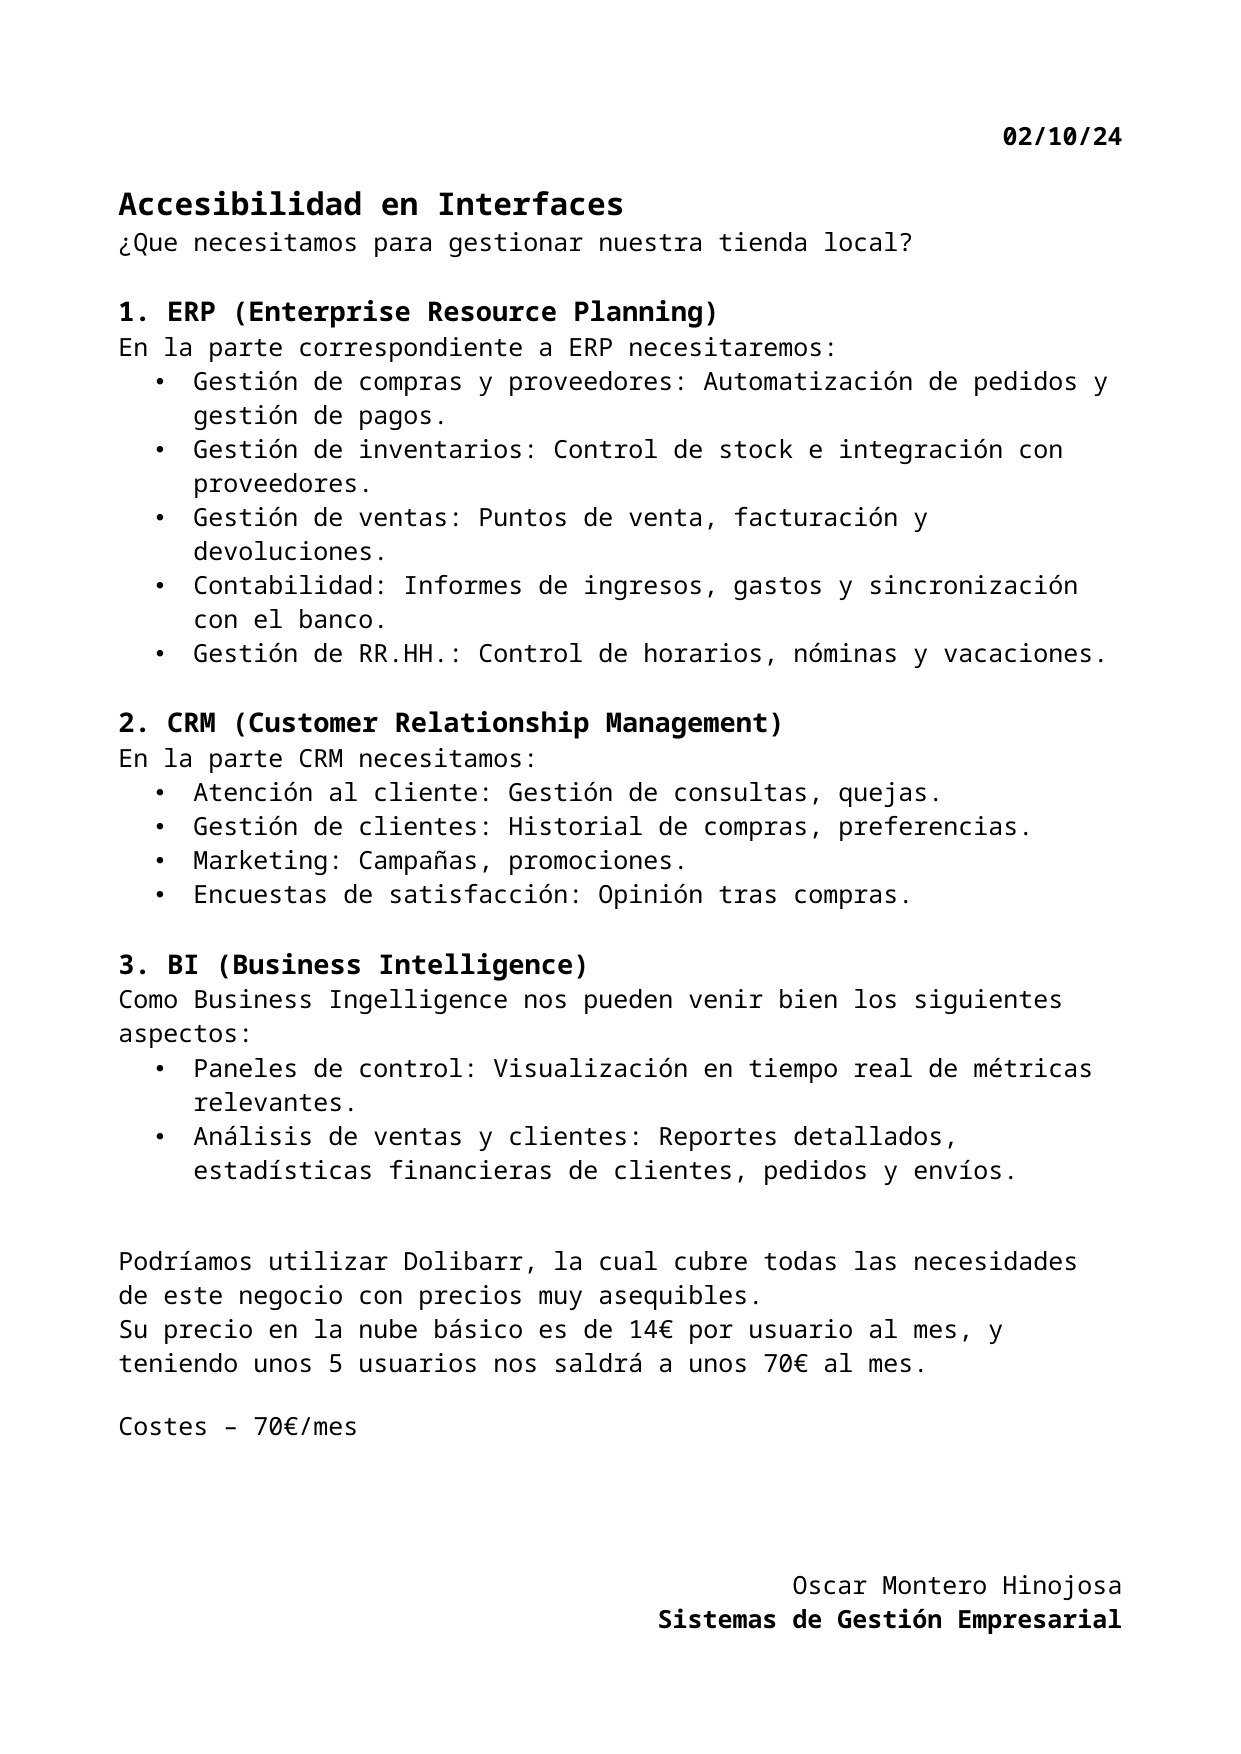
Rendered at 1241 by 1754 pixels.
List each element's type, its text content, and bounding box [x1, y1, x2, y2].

text En la parte correspondiente a ERP necesitaremos: [118, 329, 1122, 363]
list Gestión de compras y proveedores: Automatización de pedidos y gestión de pagos. [156, 363, 1122, 431]
list Atención al cliente: Gestión de consultas, quejas. [156, 775, 1122, 809]
text Como Business Ingelligence nos pueden venir bien los siguientes aspectos: [118, 982, 1122, 1050]
list Marketing: Campañas, promociones. [156, 843, 1122, 877]
list Encuestas de satisfacción: Opinión tras compras. [156, 877, 1122, 911]
text 2. CRM (Customer Relationship Management) [118, 704, 1122, 741]
list Contabilidad: Informes de ingresos, gastos y sincronización con el banco. [156, 568, 1122, 636]
list Paneles de control: Visualización en tiempo real de métricas relevantes. [156, 1050, 1122, 1118]
text Su precio en la nube básico es de 14€ por usuario al mes, y teniendo unos 5 usuarios nos saldrá a unos 70€ al mes. [118, 1312, 1122, 1380]
list Gestión de ventas: Puntos de venta, facturación y devoluciones. [156, 499, 1122, 568]
text 3. BI (Business Intelligence) [118, 945, 1122, 982]
text 1. ERP (Enterprise Resource Planning) [118, 292, 1122, 329]
text En la parte CRM necesitamos: [118, 741, 1122, 775]
list Análisis de ventas y clientes: Reportes detallados, estadísticas financieras de clientes, pedidos y envíos. [156, 1118, 1122, 1186]
text Accesibilidad en Interfaces ¿Que necesitamos para gestionar nuestra tienda local? [118, 182, 1122, 258]
list Gestión de clientes: Historial de compras, preferencias. [156, 809, 1122, 843]
list Gestión de RR.HH.: Control de horarios, nóminas y vacaciones. [156, 636, 1122, 670]
text Podríamos utilizar Dolibarr, la cual cubre todas las necesidades de este negocio con precios muy asequibles. [118, 1244, 1122, 1312]
list Gestión de inventarios: Control de stock e integración con proveedores. [156, 431, 1122, 499]
text Costes – 70€/mes [118, 1409, 1122, 1443]
